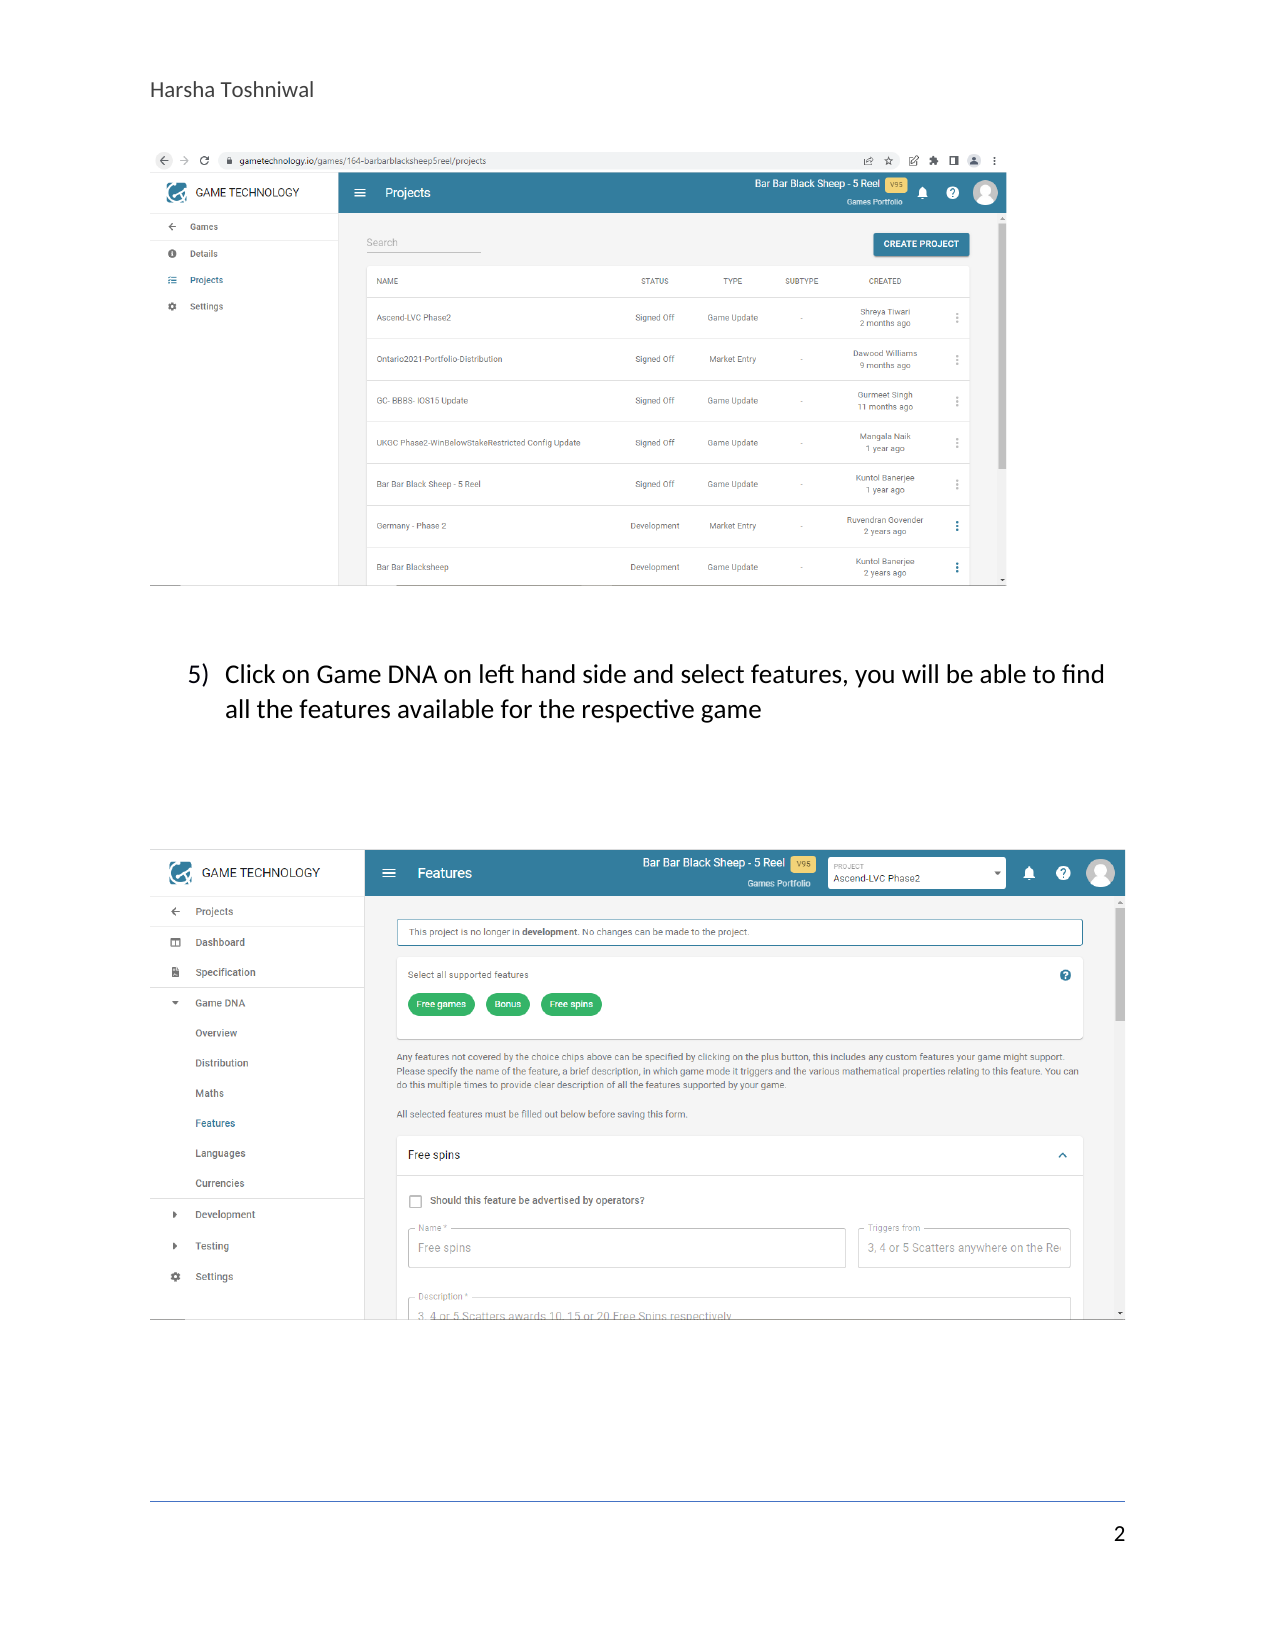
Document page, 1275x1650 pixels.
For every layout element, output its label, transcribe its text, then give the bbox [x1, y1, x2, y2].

picture [150, 849, 1125, 1320]
picture [150, 150, 1007, 586]
list Click on Game DNA on left hand side and select features, you will be able to find all the features available for the respective game [187, 657, 1125, 726]
